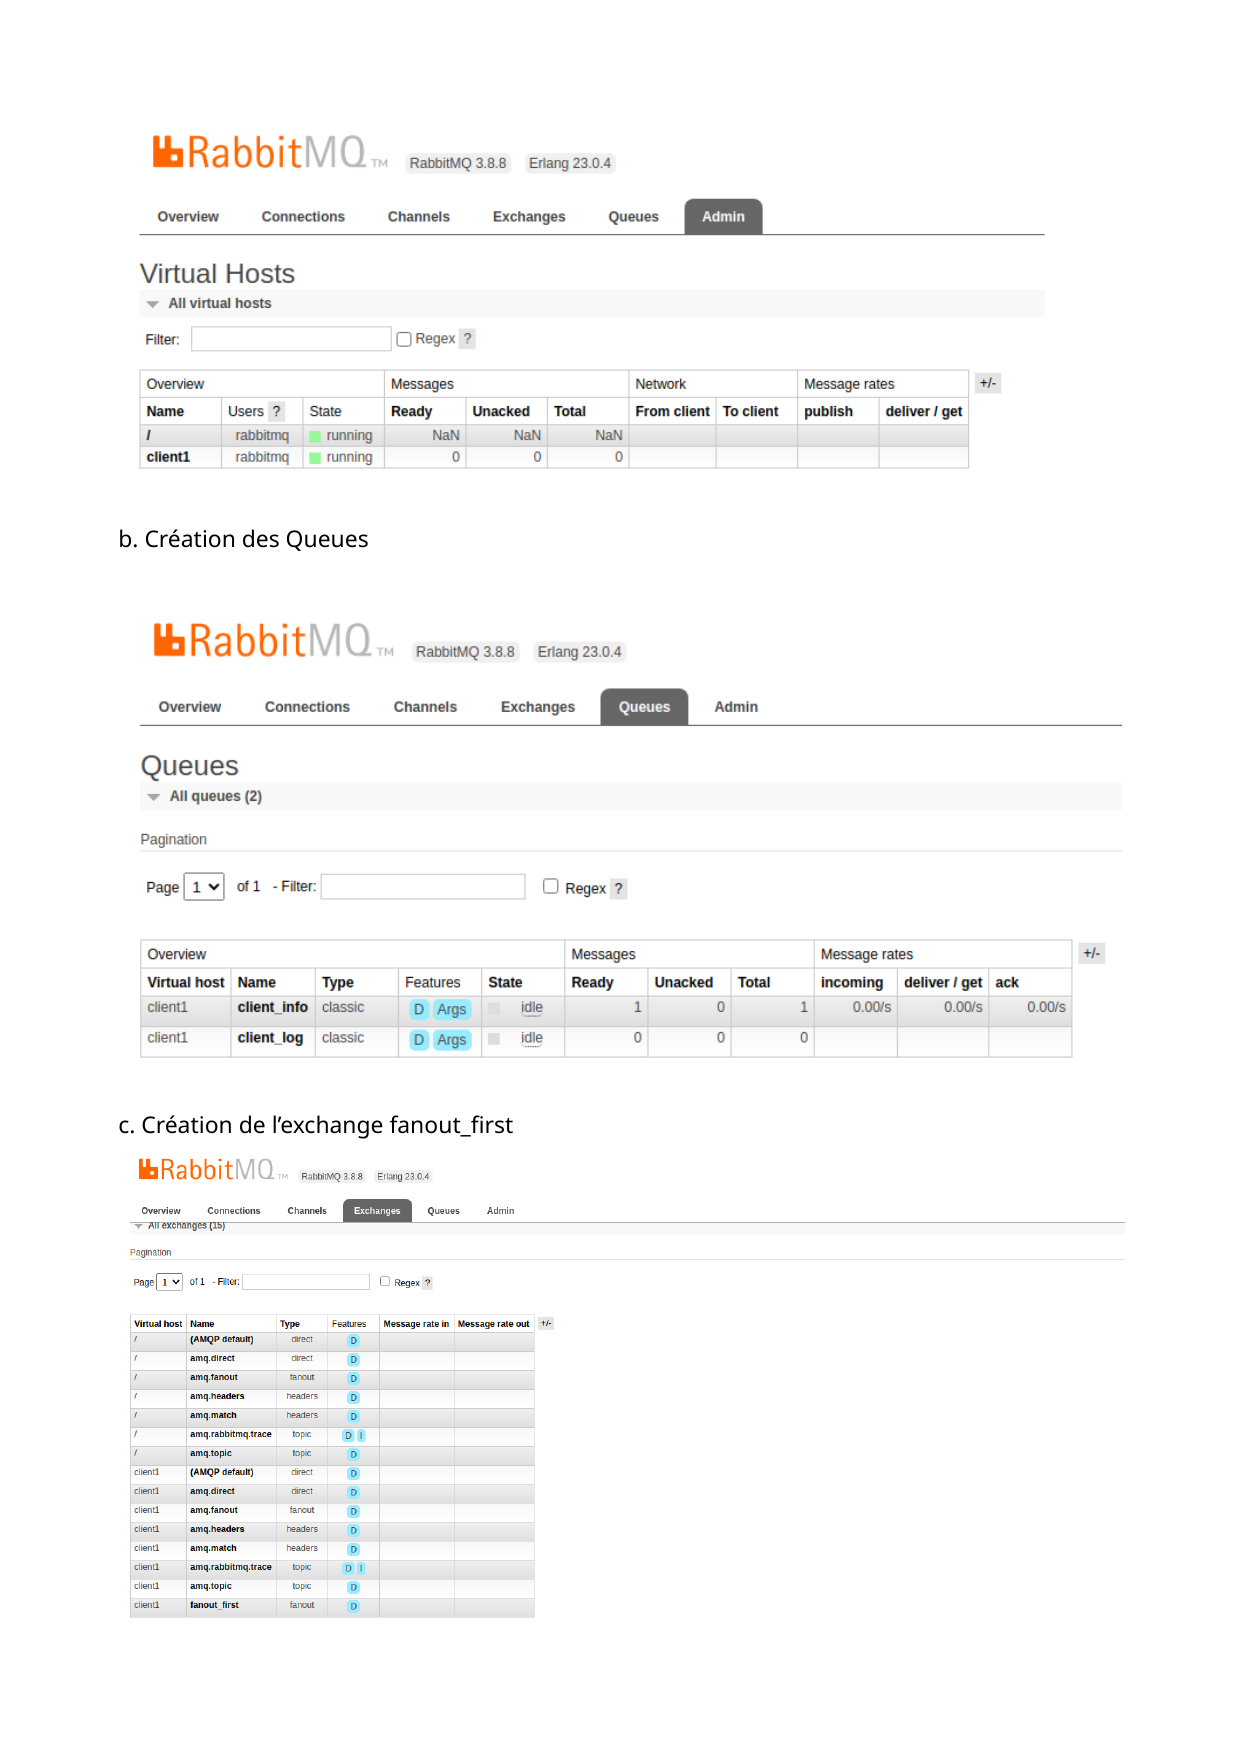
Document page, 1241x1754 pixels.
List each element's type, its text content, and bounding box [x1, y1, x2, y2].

text c. Création de l’exchange fanout_first [118, 1109, 1122, 1140]
text b. Création des Queues [118, 523, 1122, 554]
picture [120, 118, 1045, 480]
picture [118, 603, 1123, 1066]
picture [121, 1150, 1126, 1620]
